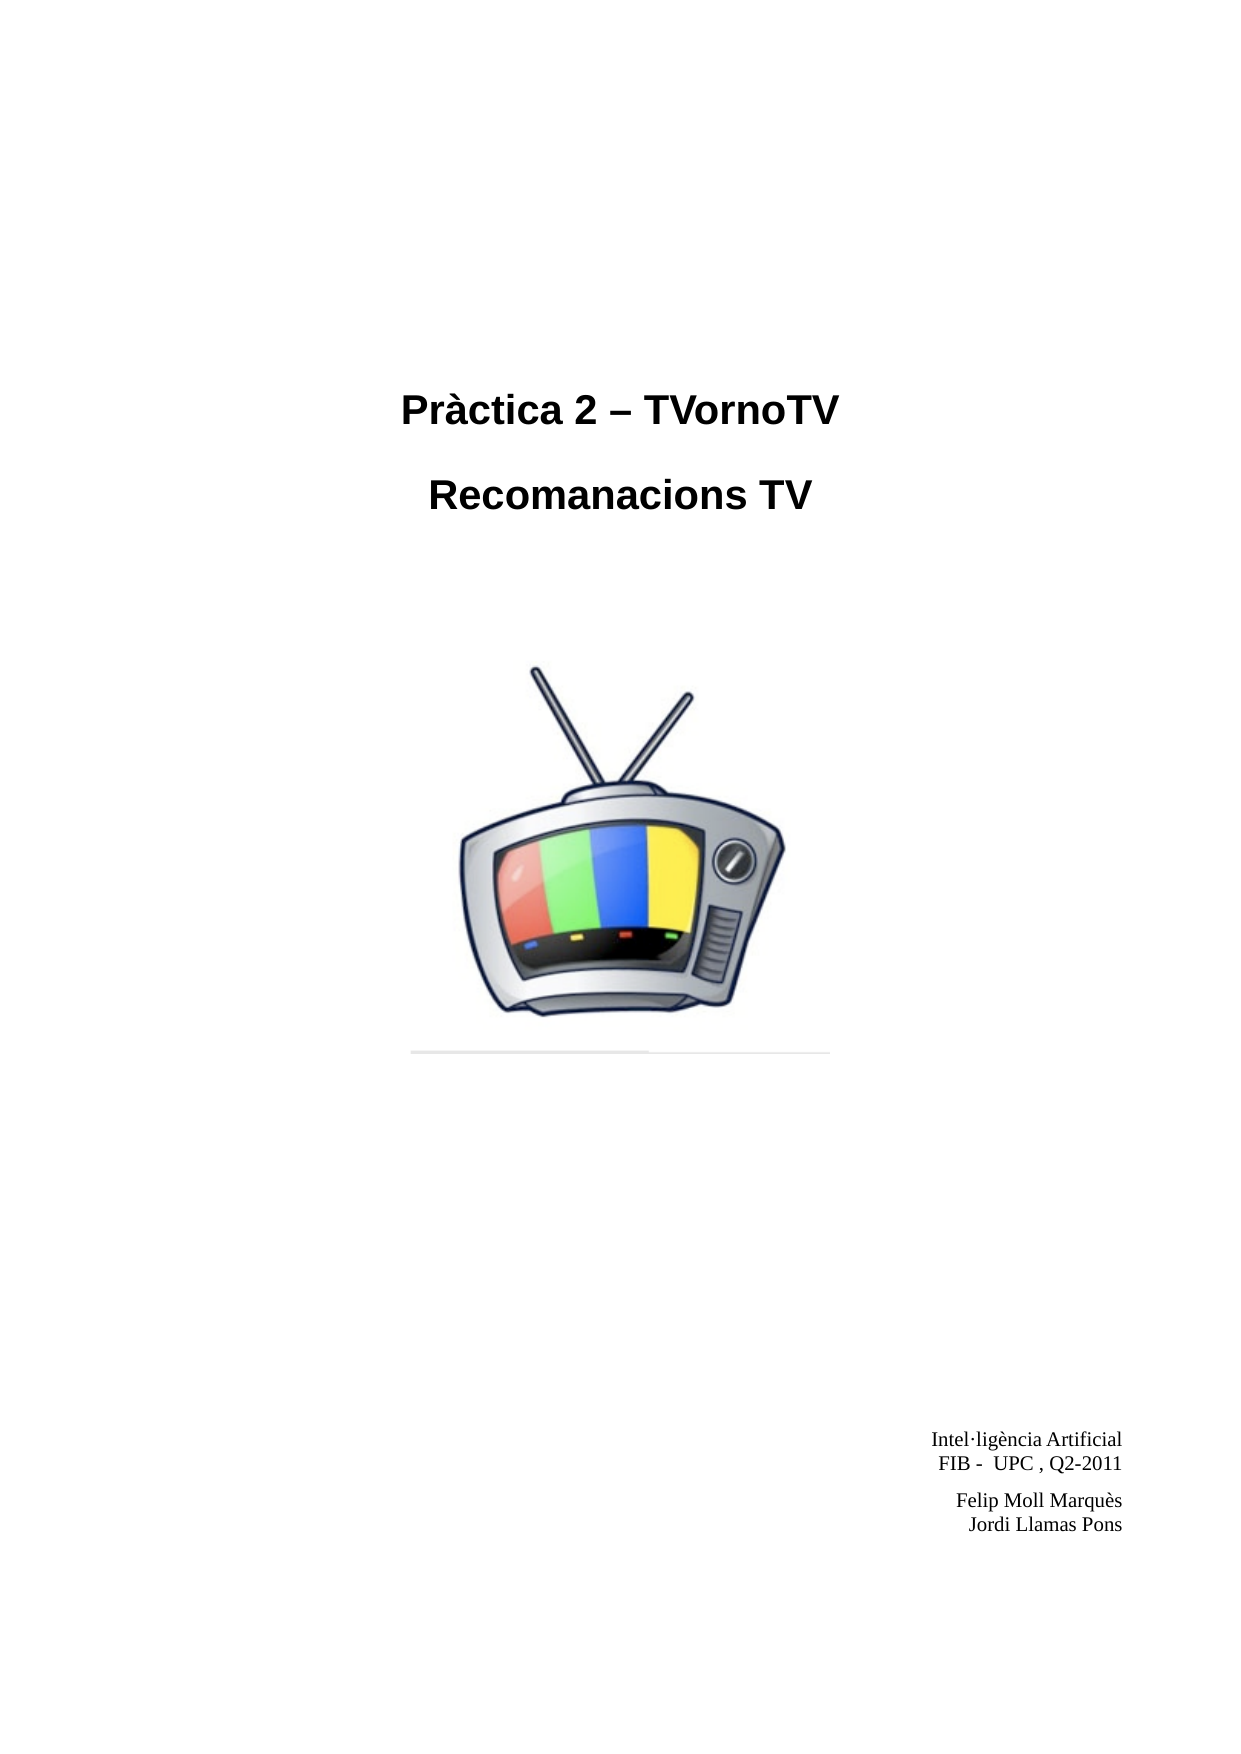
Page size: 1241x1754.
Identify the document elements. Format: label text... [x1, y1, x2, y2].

text Intel·ligència Artificial FIB - UPC , Q2-2011 [118, 1427, 1122, 1475]
title Recomanacions TV [118, 470, 1122, 518]
picture [410, 643, 830, 1054]
text Felip Moll Marquès Jordi Llamas Pons [118, 1487, 1122, 1536]
title Pràctica 2 – TVornoTV [118, 385, 1122, 433]
